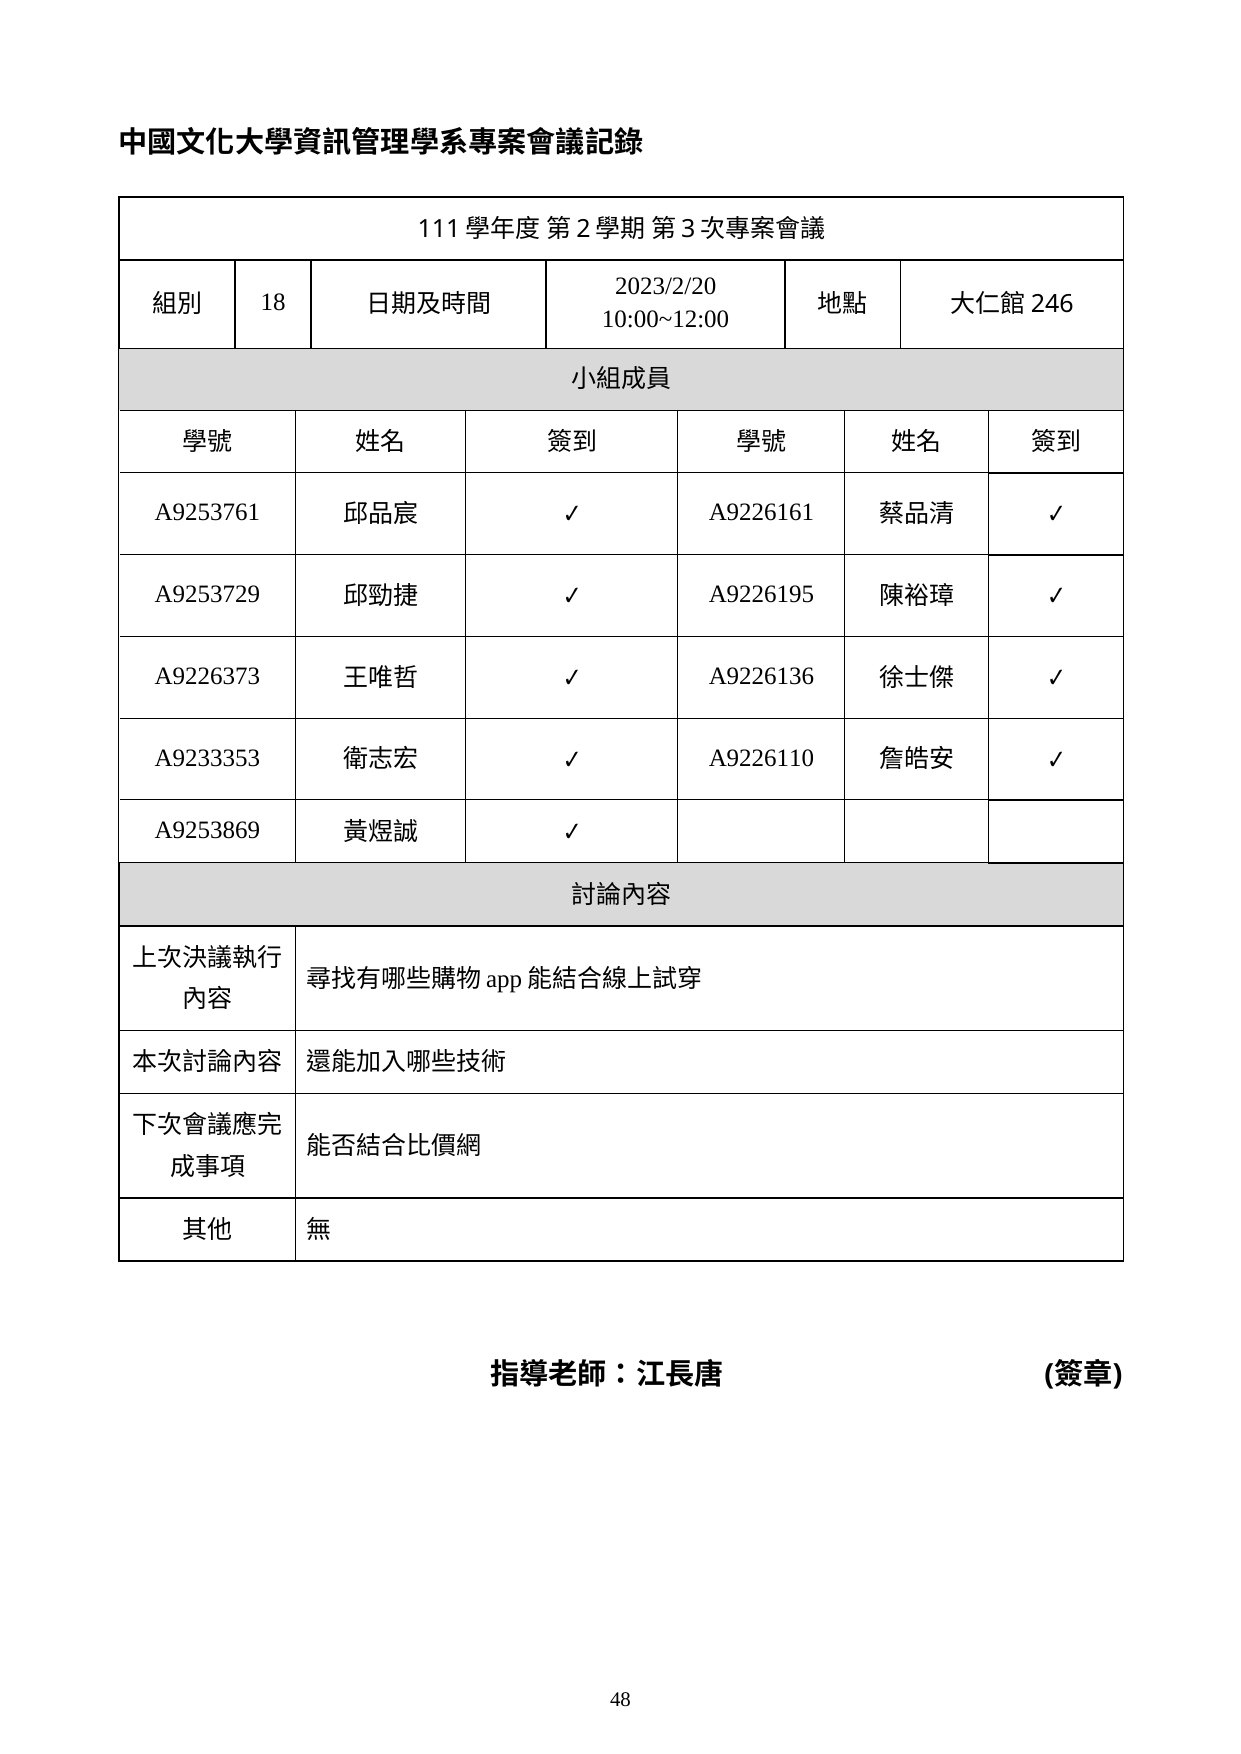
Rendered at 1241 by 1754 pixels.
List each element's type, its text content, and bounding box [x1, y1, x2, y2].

table_cell 蔡品清 [845, 473, 988, 554]
table_cell A9253729 [119, 555, 295, 636]
table_cell 簽到 [989, 411, 1123, 472]
table_cell 學號 [119, 411, 295, 472]
table_cell 日期及時間 [312, 261, 545, 347]
table_cell 邱品宸 [296, 473, 465, 554]
table_cell [989, 801, 1123, 862]
table_cell 討論內容 [120, 863, 1123, 925]
table_header 111學年度 第2學期 第3次專案會議 [120, 198, 1123, 259]
table_cell 其他 [120, 1199, 295, 1260]
table_cell 學號 [678, 411, 844, 472]
table_cell ✔ [466, 800, 677, 862]
table_cell 2023/2/20 10:00~12:00 [547, 261, 784, 347]
table_cell ✔ [989, 637, 1123, 718]
table_cell 還能加入哪些技術 [296, 1031, 1123, 1093]
text 指導老師：江長唐 (簽章) [118, 1351, 1122, 1393]
table_cell 衛志宏 [296, 719, 465, 799]
table_cell 下次會議應完成事項 [120, 1094, 295, 1197]
table_cell ✔ [466, 555, 677, 636]
table_cell [678, 800, 844, 862]
table_cell 王唯哲 [296, 637, 465, 718]
table_cell A9253761 [119, 473, 295, 554]
table_cell 姓名 [296, 411, 465, 472]
table_cell ✔ [989, 719, 1123, 799]
table_cell 邱勁捷 [296, 555, 465, 636]
table_cell [845, 800, 988, 862]
table_cell A9253869 [119, 800, 295, 862]
table_cell A9233353 [119, 719, 295, 799]
table_cell 18 [236, 261, 310, 347]
table_cell 組別 [120, 261, 234, 347]
table_cell 無 [296, 1199, 1123, 1260]
table_cell 陳裕璋 [845, 555, 988, 636]
table_cell 姓名 [845, 411, 988, 472]
table_cell 尋找有哪些購物app能結合線上試穿 [296, 927, 1123, 1030]
table_cell 能否結合比價網 [296, 1094, 1123, 1197]
table_cell ✔ [989, 474, 1123, 554]
table_cell ✔ [466, 637, 677, 718]
table_cell 黃煜誠 [296, 800, 465, 862]
table_cell 大仁館246 [901, 261, 1123, 347]
table_cell 徐士傑 [845, 637, 988, 718]
table_cell A9226195 [678, 555, 844, 636]
table_cell A9226161 [678, 473, 844, 554]
table_cell A9226110 [678, 719, 844, 799]
text 中國文化大學資訊管理學系專案會議記錄 [118, 118, 1122, 160]
table_cell 上次決議執行內容 [120, 927, 295, 1030]
table_cell 簽到 [466, 411, 677, 472]
table_cell ✔ [466, 473, 677, 554]
table_cell 地點 [786, 261, 900, 347]
table_cell A9226373 [119, 637, 295, 718]
table_cell 本次討論內容 [120, 1031, 295, 1093]
table_cell A9226136 [678, 637, 844, 718]
table_cell ✔ [989, 556, 1123, 636]
table_cell ✔ [466, 719, 677, 799]
table_cell 詹皓安 [845, 719, 988, 799]
table_cell 小組成員 [119, 349, 1123, 410]
